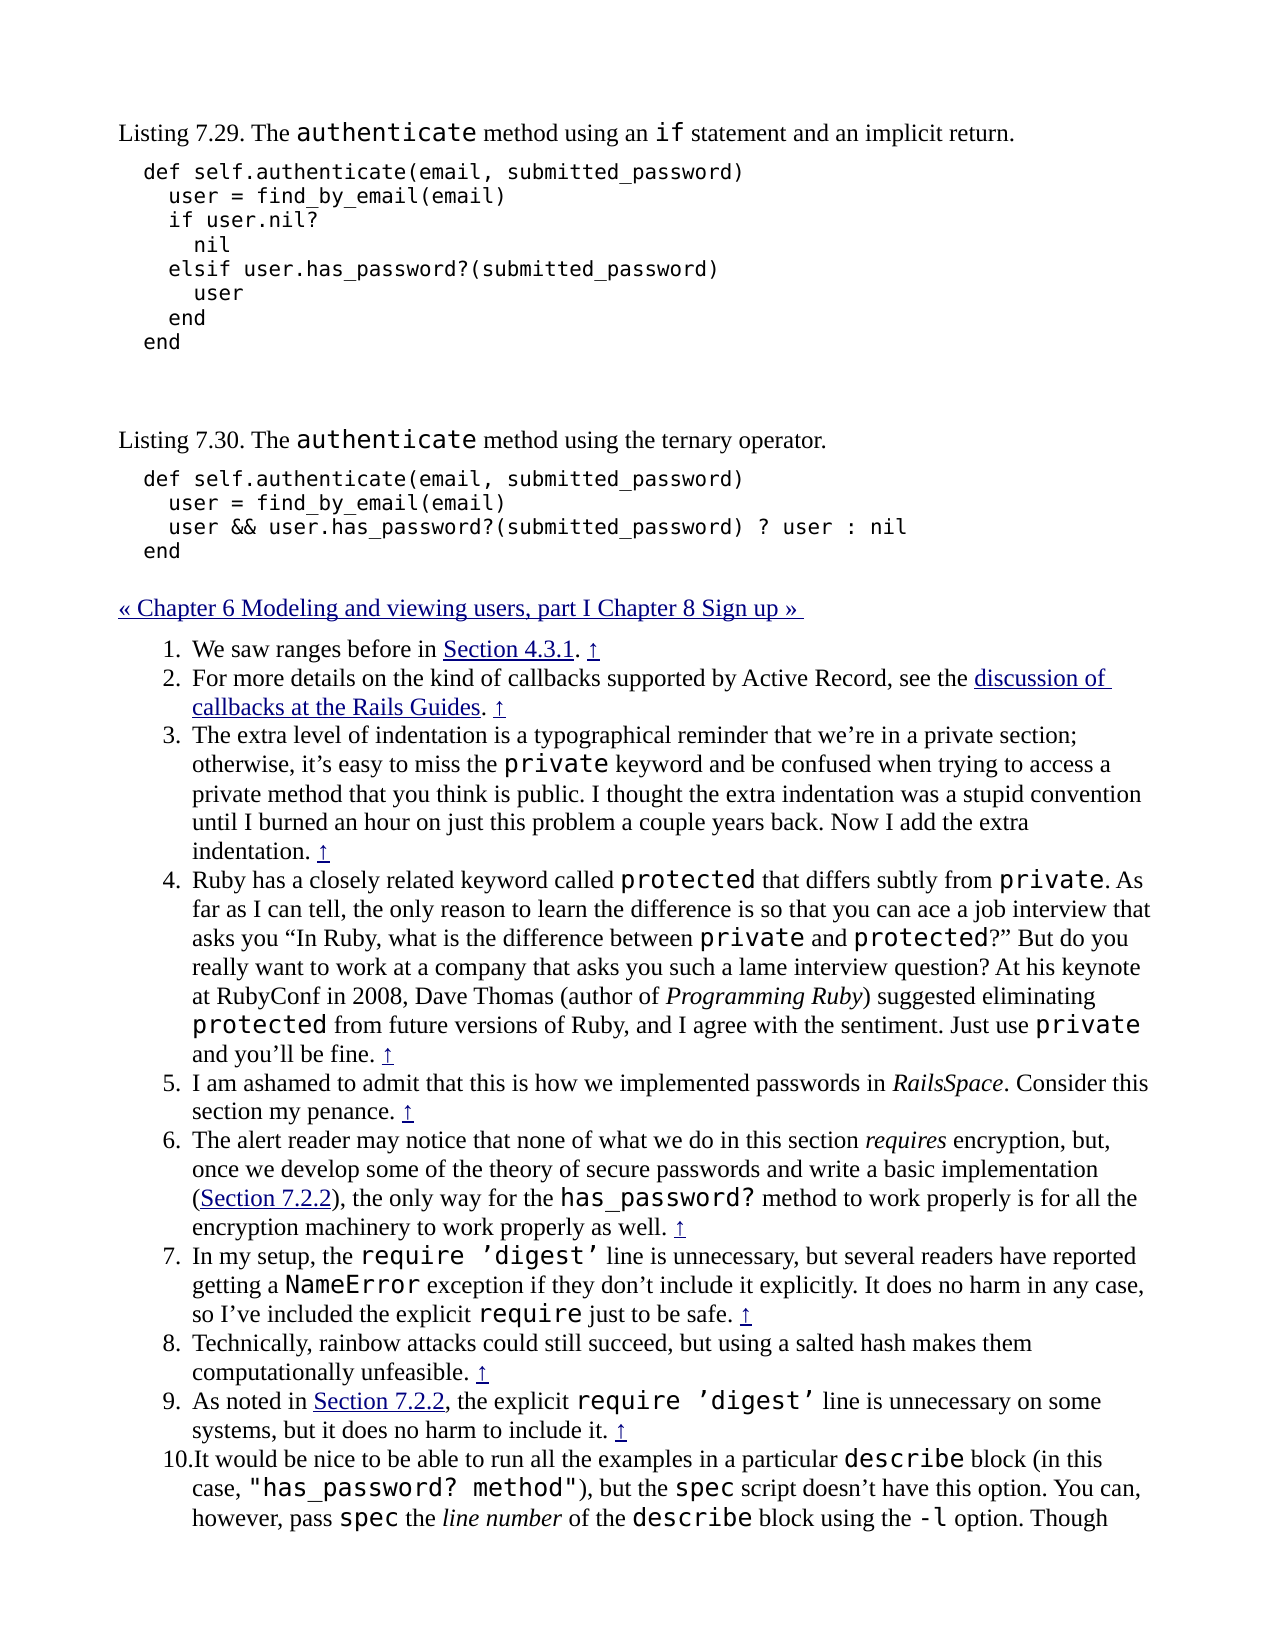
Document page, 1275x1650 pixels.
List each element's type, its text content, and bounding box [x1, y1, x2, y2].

text end [118, 539, 1157, 564]
text elsif user.has_password?(submitted_password) [118, 257, 1157, 281]
text Listing 7.30. The authenticate method using the ternary operator. [118, 425, 1157, 454]
list For more details on the kind of callbacks supported by Active Record, see the discussion of callbacks at the Rails Guides. ↑ [162, 663, 1157, 721]
list In my setup, the require ’digest’ line is unnecessary, but several readers have reported getting a NameError exception if they don’t include it explicitly. It does no harm in any case, so I’ve included the explicit require just to be safe. ↑ [162, 1241, 1157, 1328]
text nil [118, 233, 1157, 257]
list Ruby has a closely related keyword called protected that differs subtly from private. As far as I can tell, the only reason to learn the difference is so that you can ace a job interview that asks you “In Ruby, what is the difference between private and protected?” But do you really want to work at a company that asks you such a lame interview question? At his keynote at RubyConf in 2008, Dave Thomas (author of Programming Ruby) suggested eliminating protected from future versions of Ruby, and I agree with the sentiment. Just use private and you’ll be fine. ↑ [162, 865, 1157, 1068]
list It would be nice to be able to run all the examples in a particular describe block (in this case, "has_password? method"), but the spec script doesn’t have this option. You can, however, pass spec the line number of the describe block using the -l option. Though [162, 1444, 1157, 1532]
list The alert reader may notice that none of what we do in this section requires encryption, but, once we develop some of the theory of secure passwords and write a basic implementation (Section 7.2.2), the only way for the has_password? method to work properly is for all the encryption machinery to work properly as well. ↑ [162, 1125, 1157, 1241]
text « Chapter 6 Modeling and viewing users, part I Chapter 8 Sign up » [118, 593, 1157, 622]
list Technically, rainbow attacks could still succeed, but using a salted hash makes them computationally unfeasible. ↑ [162, 1328, 1157, 1386]
list I am ashamed to admit that this is how we implemented passwords in RailsSpace. Consider this section my penance. ↑ [162, 1068, 1157, 1125]
text user = find_by_email(email) [118, 184, 1157, 208]
text Listing 7.29. The authenticate method using an if statement and an implicit return. [118, 118, 1157, 147]
text def self.authenticate(email, submitted_password) [118, 160, 1157, 184]
list We saw ranges before in Section 4.3.1. ↑ [162, 634, 1157, 663]
text def self.authenticate(email, submitted_password) [118, 467, 1157, 491]
text user && user.has_password?(submitted_password) ? user : nil [118, 515, 1157, 539]
text end [118, 330, 1157, 354]
list As noted in Section 7.2.2, the explicit require ’digest’ line is unnecessary on some systems, but it does no harm to include it. ↑ [162, 1386, 1157, 1444]
list The extra level of indentation is a typographical reminder that we’re in a private section; otherwise, it’s easy to miss the private keyword and be confused when trying to access a private method that you think is public. I thought the extra indentation was a stupid convention until I burned an hour on just this problem a couple years back. Now I add the extra indentation. ↑ [162, 721, 1157, 865]
text if user.nil? [118, 208, 1157, 233]
text user = find_by_email(email) [118, 491, 1157, 515]
text end [118, 306, 1157, 330]
text user [118, 281, 1157, 306]
